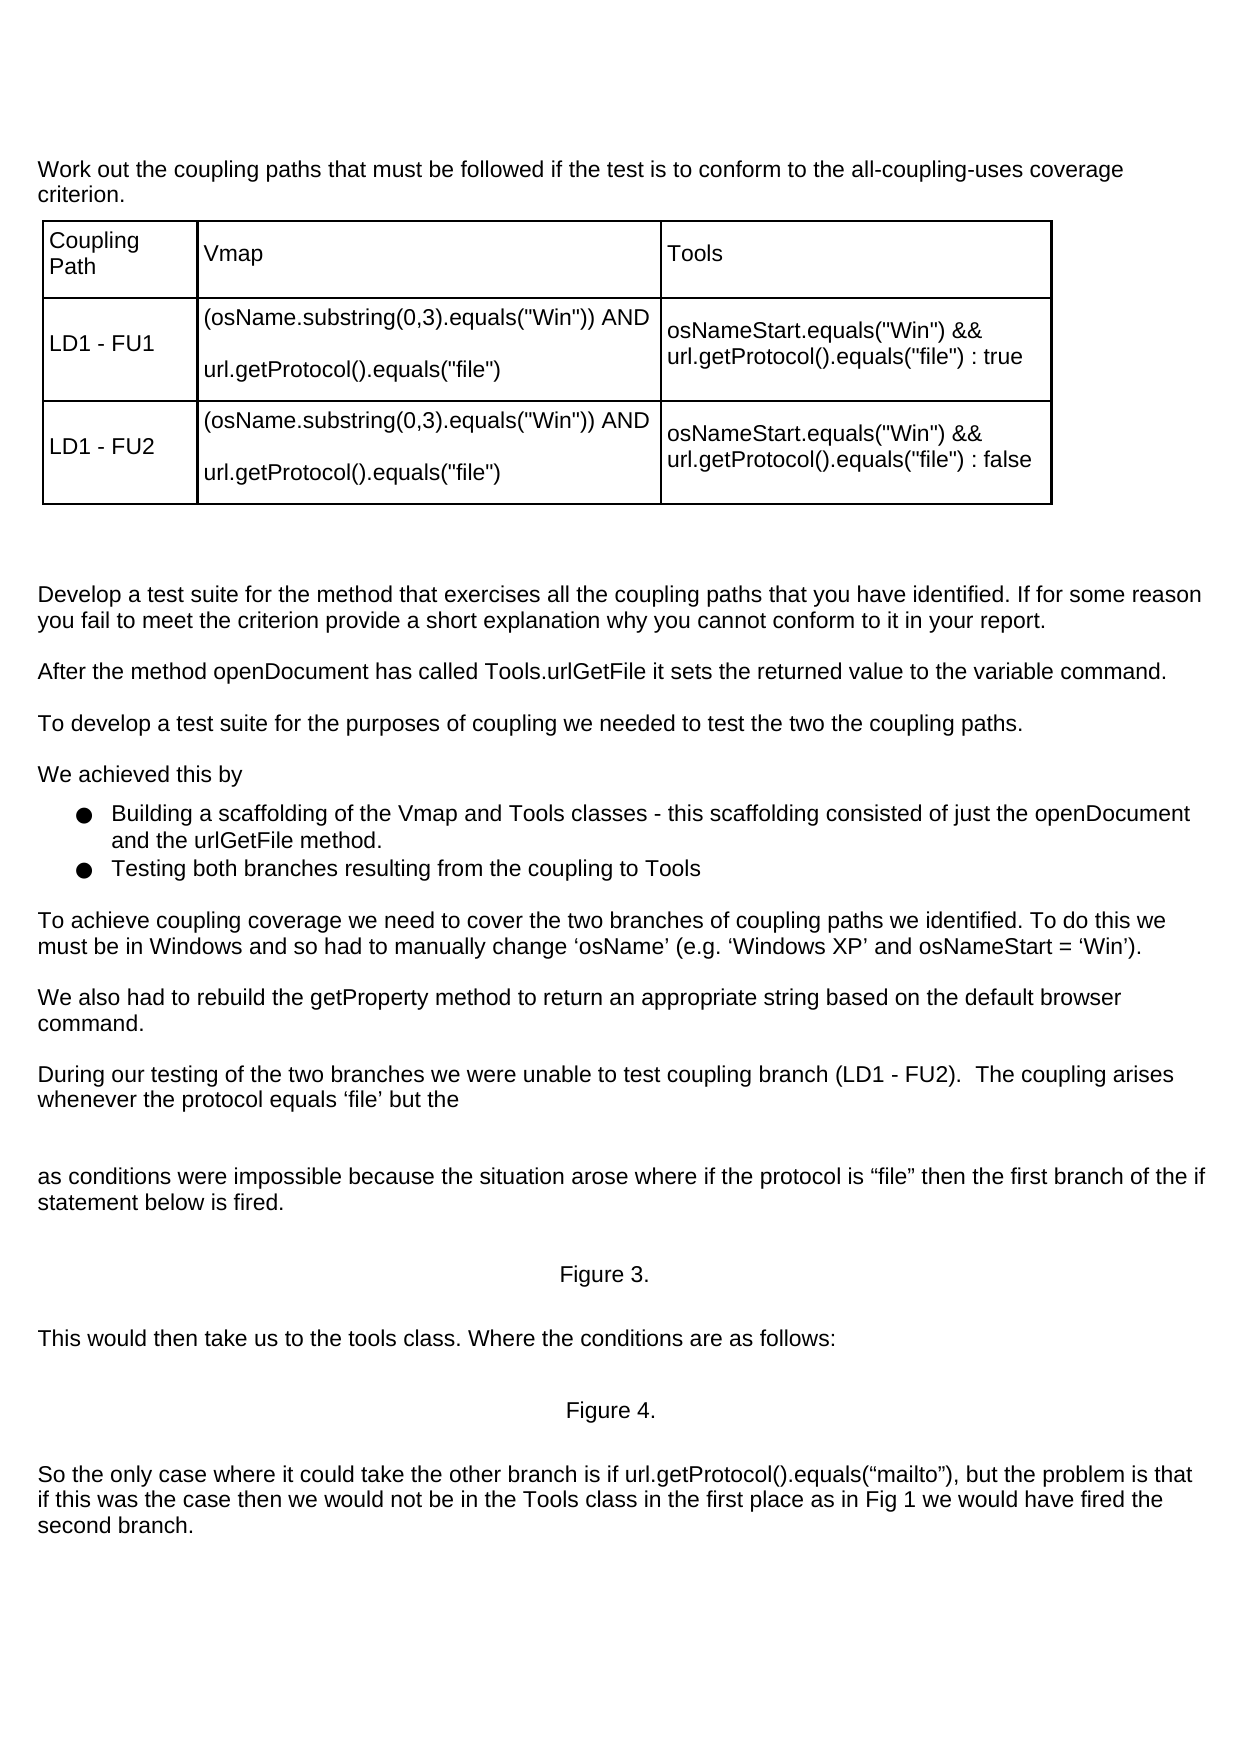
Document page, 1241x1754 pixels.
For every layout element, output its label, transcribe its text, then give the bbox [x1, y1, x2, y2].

list Building a scaffolding of the Vmap and Tools classes - this scaffolding consisted of just the openDocument and the urlGetFile method. [75, 799, 1209, 854]
table_cell (osName.substring(0,3).equals("Win")) AND url.getProtocol().equals("file") [199, 402, 660, 503]
table_header Coupling Path [44, 222, 196, 297]
text Figure 3. [37, 1262, 1209, 1287]
table_header Tools [662, 222, 1050, 297]
table_cell LD1 - FU1 [44, 299, 196, 400]
table_cell osNameStart.equals("Win") && url.getProtocol().equals("file") : false [662, 402, 1050, 503]
table_cell (osName.substring(0,3).equals("Win")) AND url.getProtocol().equals("file") [199, 299, 660, 400]
text Figure 4. [37, 1398, 1209, 1423]
text To achieve coupling coverage we need to cover the two branches of coupling paths we identified. To do this we must be in Windows and so had to manually change ‘osName’ (e.g. ‘Windows XP’ and osNameStart = ‘Win’). We also had to rebuild the getProperty method to return an appropriate string based on the default browser command. During our testing of the two branches we were unable to test coupling branch (LD1 - FU2). The coupling arises whenever the protocol equals ‘file’ but the as conditions were impossible because the situation arose where if the protocol is “file” then the first branch of the if statement below is fired. [37, 882, 1209, 1249]
text So the only case where it could take the other branch is if url.getProtocol().equals(“mailto”), but the problem is that if this was the case then we would not be in the Tools class in the first place as in Fig 1 we would have fired the second branch. [37, 1436, 1209, 1606]
table_header Vmap [199, 222, 660, 297]
text Work out the coupling paths that must be followed if the test is to conform to the all-coupling-uses coverage criterion. [37, 156, 1209, 207]
table_cell osNameStart.equals("Win") && url.getProtocol().equals("file") : true [662, 299, 1050, 400]
table_cell LD1 - FU2 [44, 402, 196, 503]
text Develop a test suite for the method that exercises all the coupling paths that you have identified. If for some reason you fail to meet the criterion provide a short explanation why you cannot conform to it in your report. After the method openDocument has called Tools.urlGetFile it sets the returned value to the variable command. To develop a test suite for the purposes of coupling we needed to test the two the coupling paths. We achieved this by [37, 505, 1209, 787]
list Testing both branches resulting from the coupling to Tools [75, 854, 1209, 882]
text This would then take us to the tools class. Where the conditions are as follows: [37, 1300, 1209, 1385]
